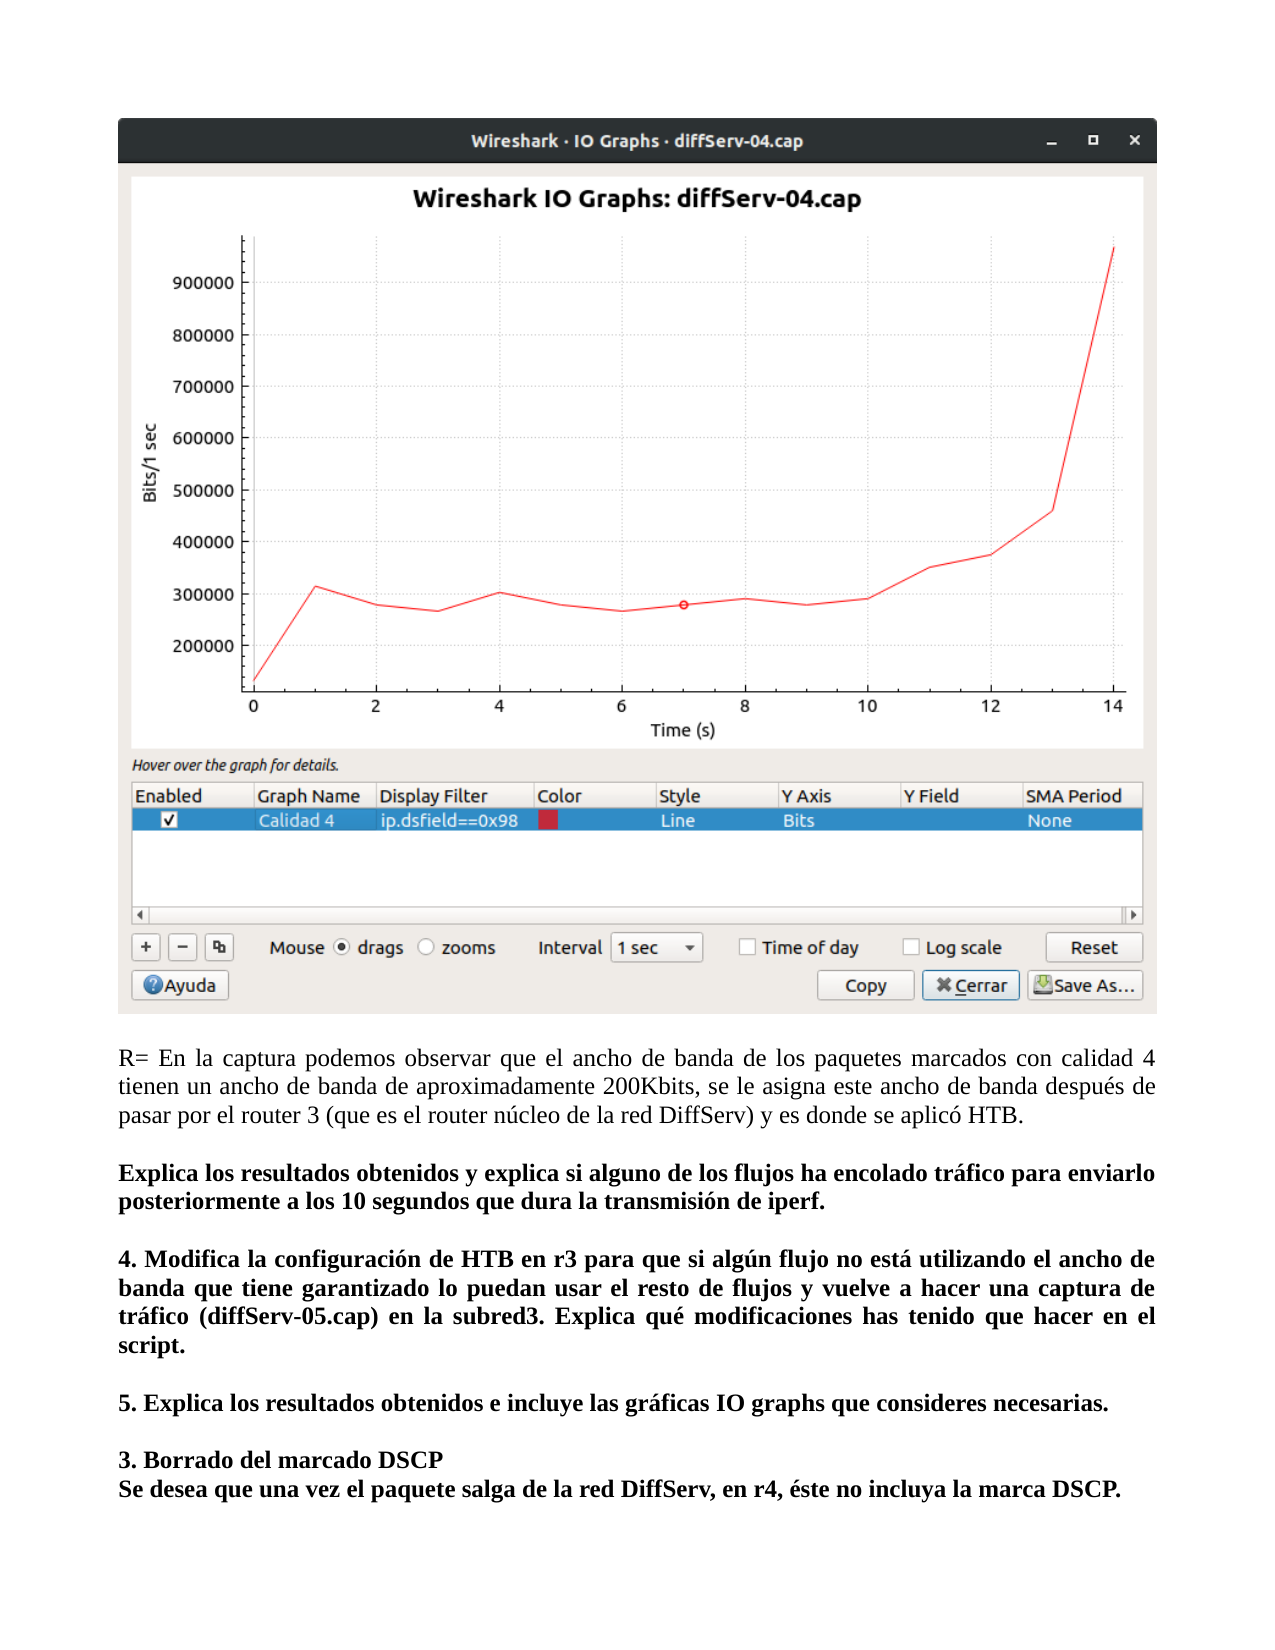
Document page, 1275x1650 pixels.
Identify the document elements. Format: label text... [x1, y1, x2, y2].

text 3. Borrado del marcado DSCP [118, 1445, 1157, 1474]
picture [118, 118, 1157, 1014]
text 5. Explica los resultados obtenidos e incluye las gráficas IO graphs que consideres necesarias. [118, 1388, 1157, 1416]
text Explica los resultados obtenidos y explica si alguno de los flujos ha encolado tráfico para enviarlo posteriormente a los 10 segundos que dura la transmisión de iperf. [118, 1158, 1157, 1215]
text R= En la captura podemos observar que el ancho de banda de los paquetes marcados con calidad 4 tienen un ancho de banda de aproximadamente 200Kbits, se le asigna este ancho de banda después de pasar por el router 3 (que es el router núcleo de la red DiffServ) y es donde se aplicó HTB. [118, 1043, 1157, 1129]
text Se desea que una vez el paquete salga de la red DiffServ, en r4, éste no incluya la marca DSCP. [118, 1474, 1157, 1503]
text 4. Modifica la configuración de HTB en r3 para que si algún flujo no está utilizando el ancho de banda que tiene garantizado lo puedan usar el resto de flujos y vuelve a hacer una captura de tráfico (diffServ-05.cap) en la subred3. Explica qué modificaciones has tenido que hacer en el script. [118, 1244, 1157, 1359]
